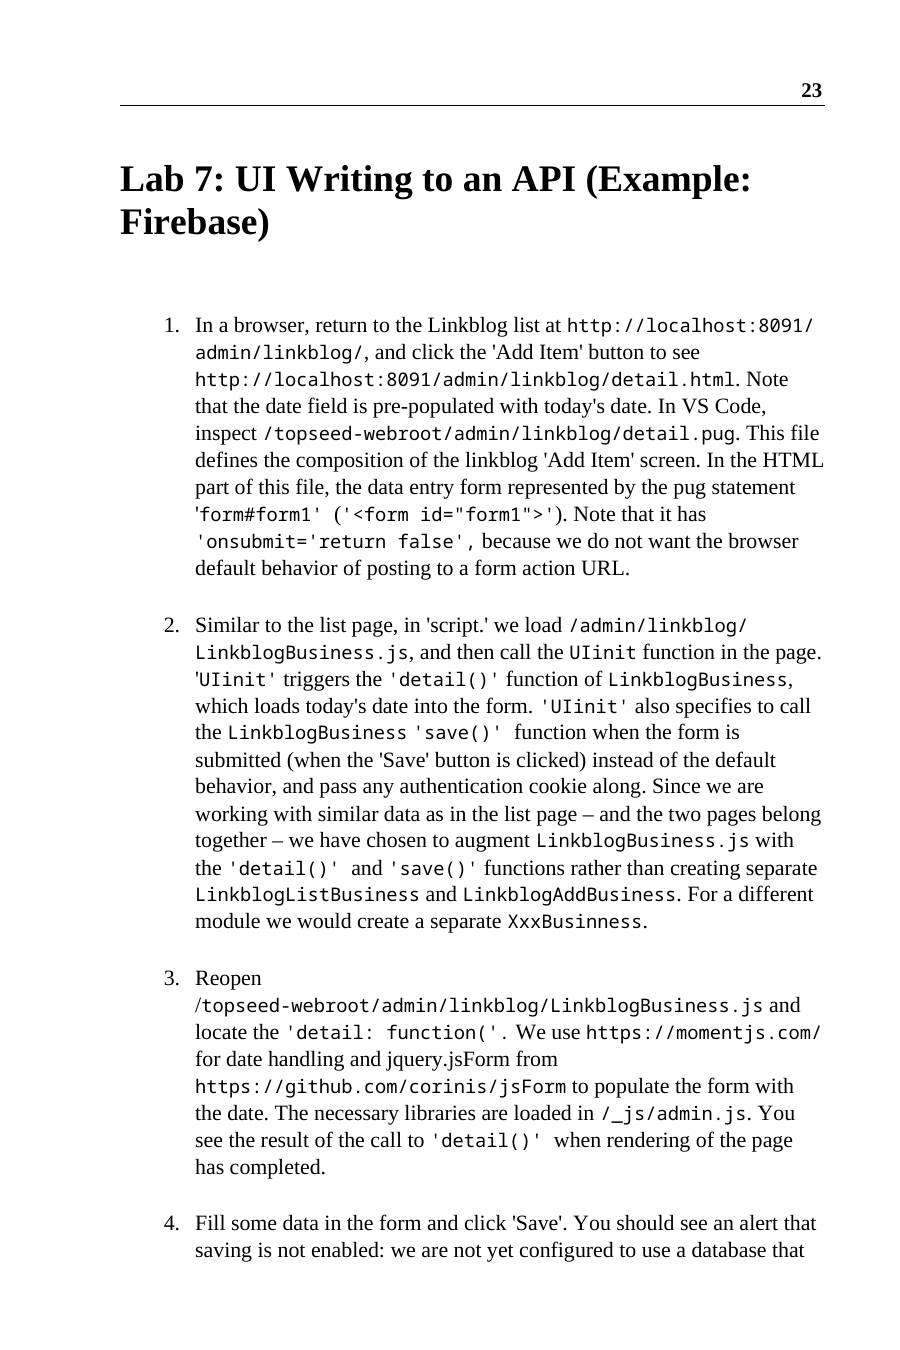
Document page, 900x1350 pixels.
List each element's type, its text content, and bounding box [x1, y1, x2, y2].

list Reopen /topseed-webroot/admin/linkblog/LinkblogBusiness.js and locate the 'detail: function('. We use https://momentjs.com/ for date handling and jquery.jsForm from https://github.com/corinis/jsForm to populate the form with the date. The necessary libraries are loaded in /_js/admin.js. You see the result of the call to 'detail()' when rendering of the page has completed. [150, 964, 825, 1179]
subtitle Lab 7: UI Writing to an API (Example: Firebase) [120, 156, 825, 242]
list Fill some data in the form and click 'Save'. You should see an alert that saving is not enabled: we are not yet configured to use a database that [150, 1209, 825, 1263]
list In a browser, return to the Linkblog list at http://localhost:8091/​admin/linkblog/, and click the 'Add Item' button to see http://localhost:8091/admin/linkblog/detail.html. Note that the date field is pre-populated with today's date. In VS Code, inspect /topseed-webroot/admin/linkblog/detail.pug. This file defines the composition of the linkblog 'Add Item' screen. In the HTML part of this file, the data entry form represented by the pug statement 'form#form1' ('<form id="form1">'). Note that it has 'onsubmit='return false', because we do not want the browser default behavior of posting to a form action URL. [150, 311, 825, 581]
list Similar to the list page, in 'script.' we load /admin/linkblog/​LinkblogBusiness.js, and then call the UIinit function in the page. 'UIinit' triggers the 'detail()' function of LinkblogBusiness, which loads today's date into the form. 'UIinit' also specifies to call the LinkblogBusiness 'save()' function when the form is submitted (when the 'Save' button is clicked) instead of the default behavior, and pass any authentication cookie along. Since we are working with similar data as in the list page – and the two pages belong together – we have chosen to augment LinkblogBusiness.js with the 'detail()' and 'save()' functions rather than creating separate LinkblogListBusiness and LinkblogAddBusiness. For a different module we would create a separate XxxBusinness. [150, 611, 825, 934]
